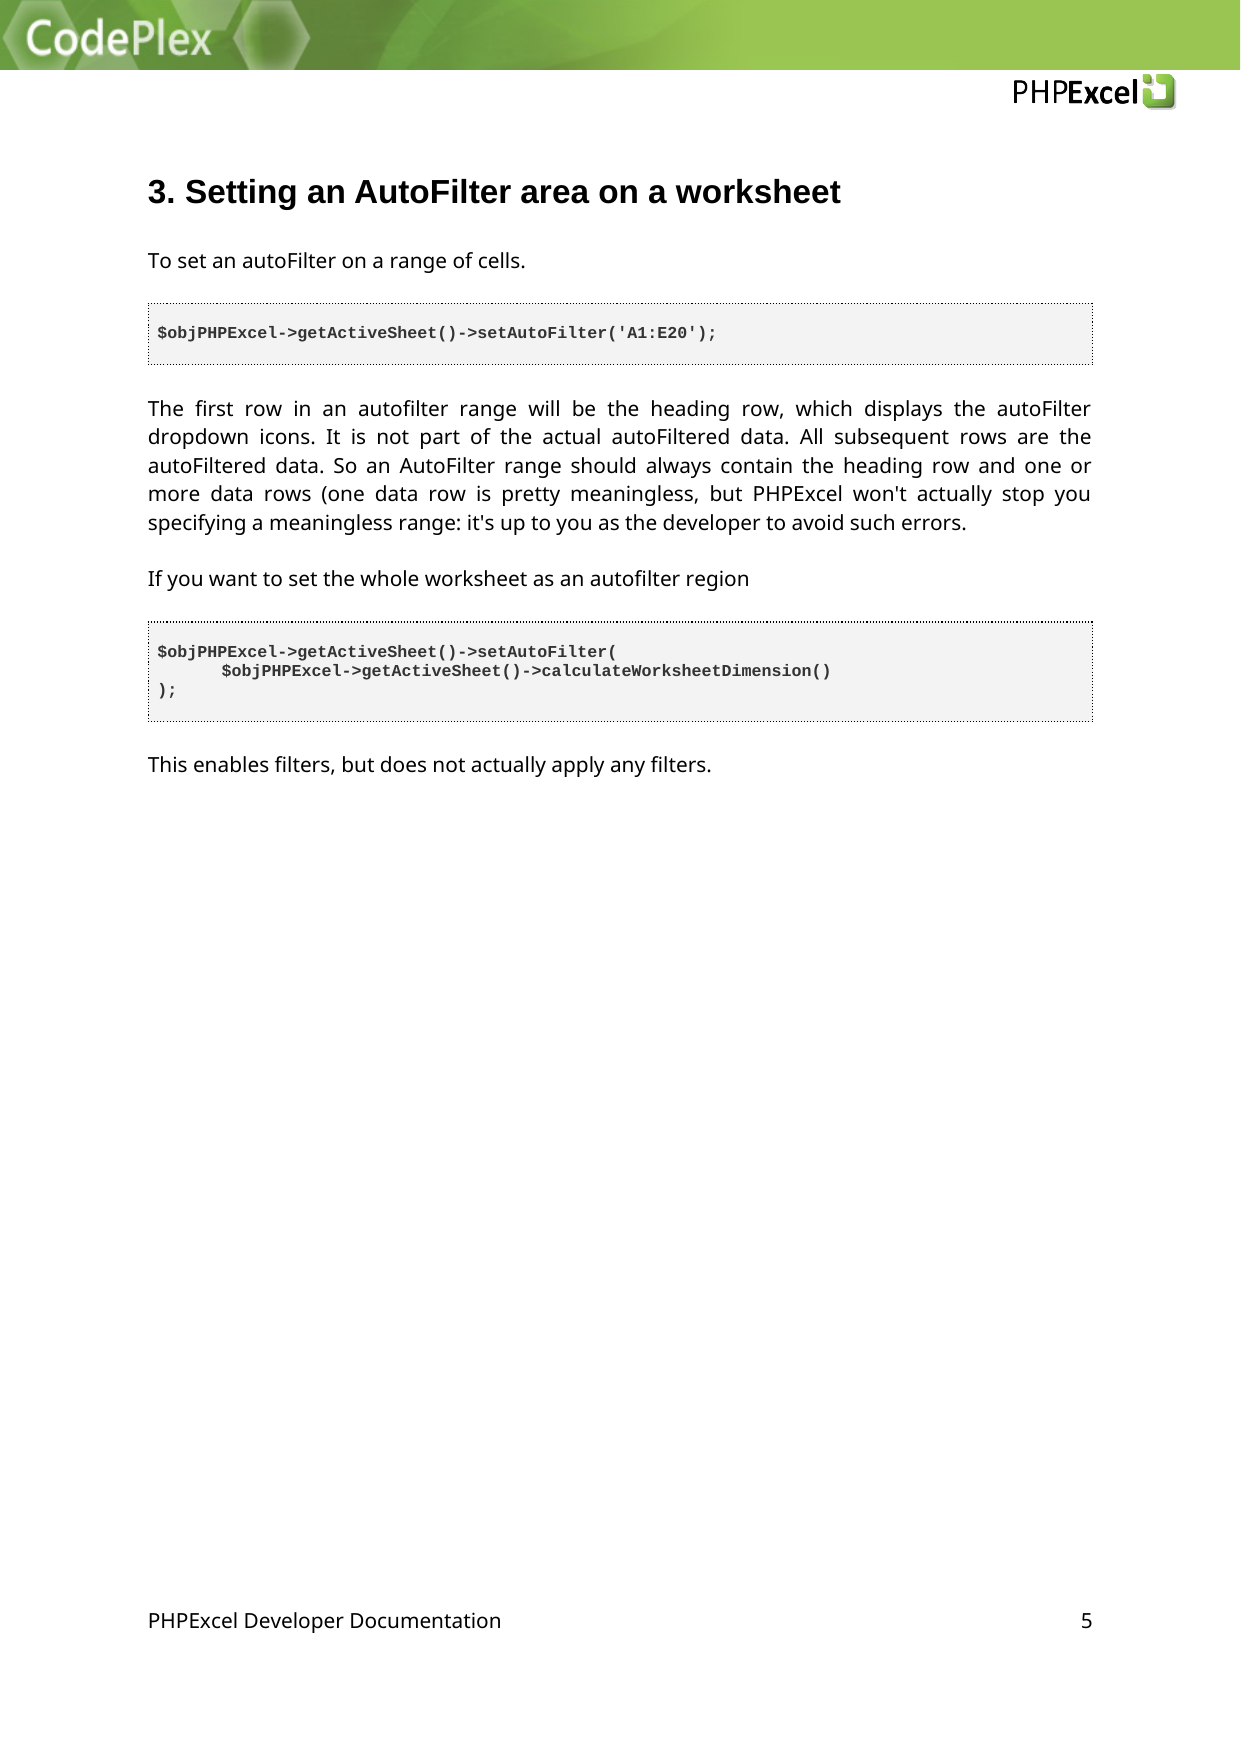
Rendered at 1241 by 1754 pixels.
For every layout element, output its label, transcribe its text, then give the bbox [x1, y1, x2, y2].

text If you want to set the whole worksheet as an autofilter region [148, 564, 1093, 593]
text The first row in an autofilter range will be the heading row, which displays the autoFilter dropdown icons. It is not part of the actual autoFiltered data. All subsequent rows are the autoFiltered data. So an AutoFilter range should always contain the heading row and one or more data rows (one data row is pretty meaningless, but PHPExcel won't actually stop you specifying a meaningless range: it's up to you as the developer to avoid such errors. [148, 394, 1093, 536]
text This enables filters, but does not actually apply any filters. [148, 750, 1093, 779]
text To set an autoFilter on a range of cells. [148, 246, 1093, 274]
text ); [148, 678, 1093, 697]
subtitle Setting an AutoFilter area on a worksheet [148, 173, 1093, 211]
text $objPHPExcel->getActiveSheet()->setAutoFilter('A1:E20'); [148, 321, 1093, 340]
text $objPHPExcel->getActiveSheet()->calculateWorksheetDimension() [148, 659, 1093, 678]
text $objPHPExcel->getActiveSheet()->setAutoFilter( [148, 640, 1093, 659]
